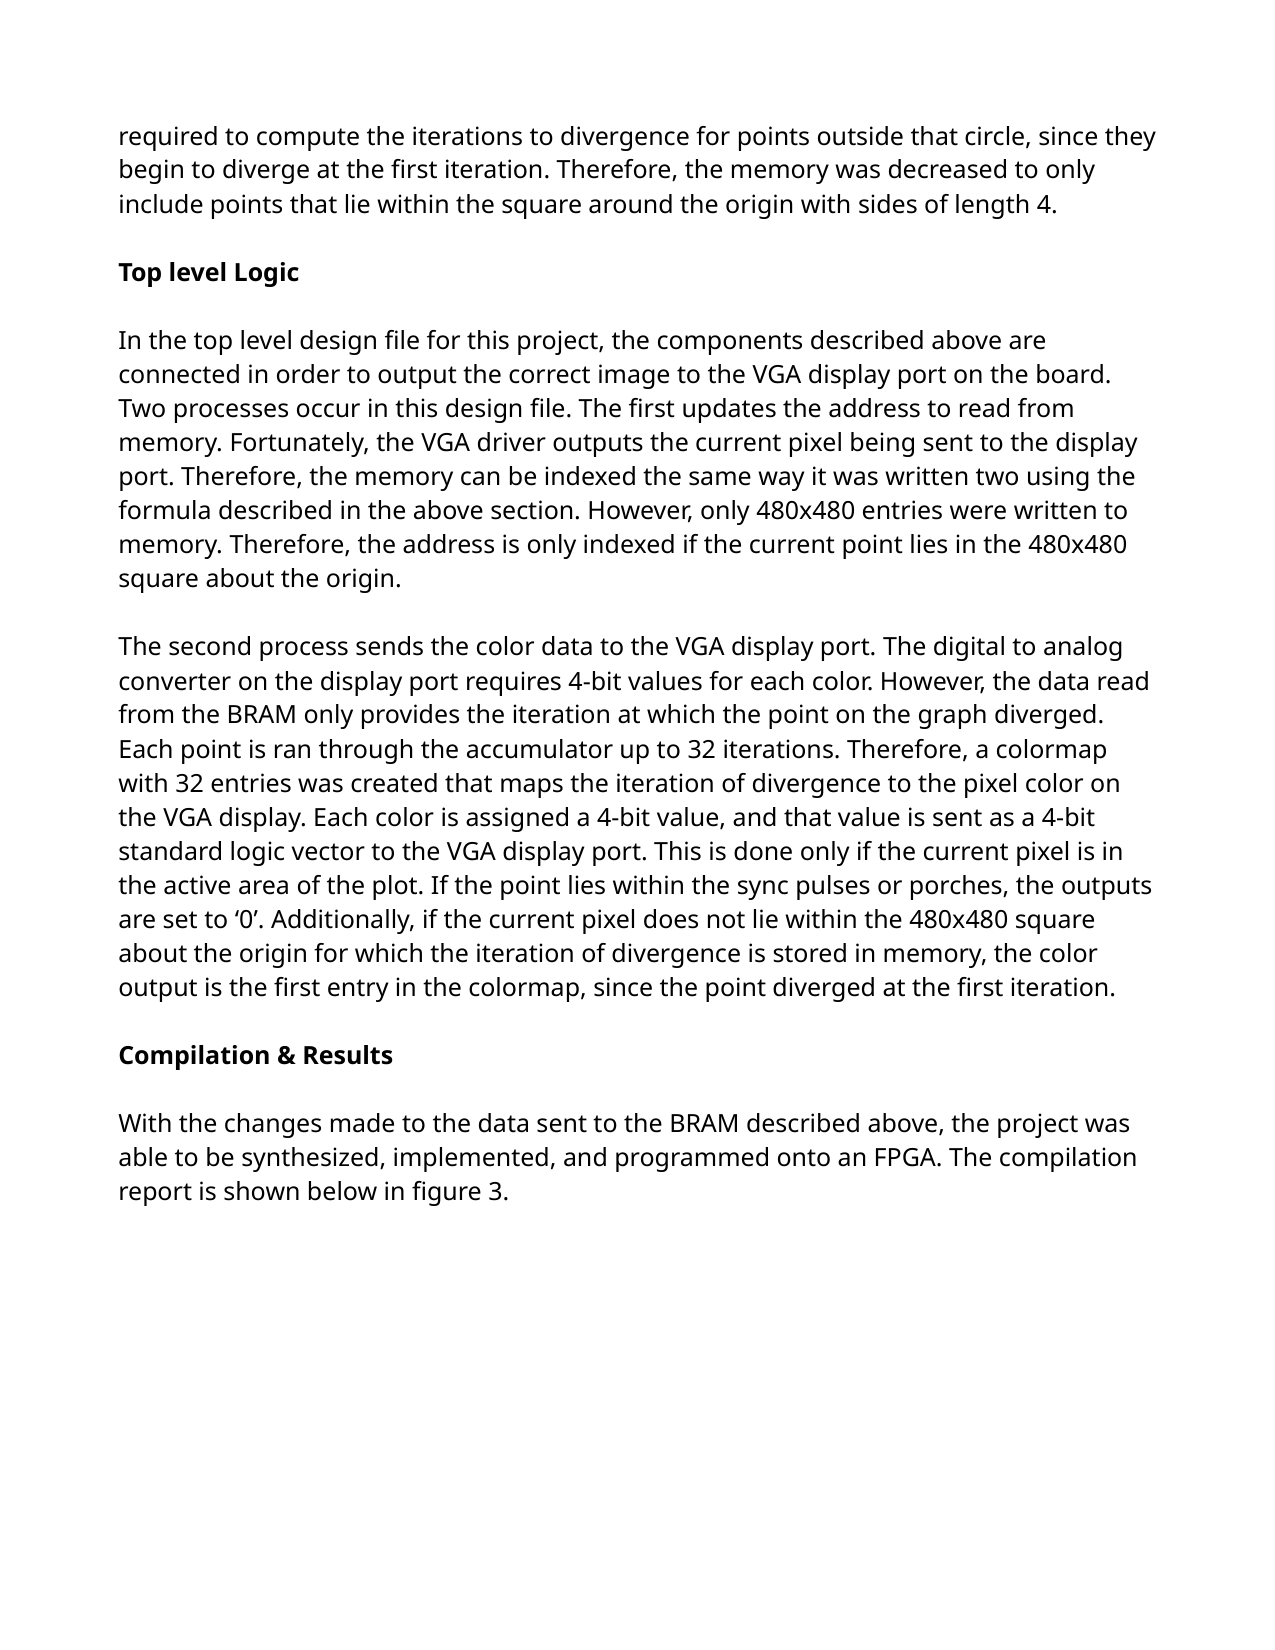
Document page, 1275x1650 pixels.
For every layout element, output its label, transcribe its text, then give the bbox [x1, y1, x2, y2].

text With the changes made to the data sent to the BRAM described above, the project was able to be synthesized, implemented, and programmed onto an FPGA. The compilation report is shown below in figure 3. [118, 1106, 1157, 1208]
text The second process sends the color data to the VGA display port. The digital to analog converter on the display port requires 4-bit values for each color. However, the data read from the BRAM only provides the iteration at which the point on the graph diverged. Each point is ran through the accumulator up to 32 iterations. Therefore, a colormap with 32 entries was created that maps the iteration of divergence to the pixel color on the VGA display. Each color is assigned a 4-bit value, and that value is sent as a 4-bit standard logic vector to the VGA display port. This is done only if the current pixel is in the active area of the plot. If the point lies within the sync pulses or porches, the outputs are set to ‘0’. Additionally, if the current pixel does not lie within the 480x480 square about the origin for which the iteration of divergence is stored in memory, the color output is the first entry in the colormap, since the point diverged at the first iteration. [118, 629, 1157, 1004]
text Compilation & Results [118, 1038, 1157, 1072]
text Top level Logic [118, 254, 1157, 288]
text In the top level design file for this project, the components described above are connected in order to output the correct image to the VGA display port on the board. Two processes occur in this design file. The first updates the address to read from memory. Fortunately, the VGA driver outputs the current pixel being sent to the display port. Therefore, the memory can be indexed the same way it was written two using the formula described in the above section. However, only 480x480 entries were written to memory. Therefore, the address is only indexed if the current point lies in the 480x480 square about the origin. [118, 322, 1157, 595]
text required to compute the iterations to divergence for points outside that circle, since they begin to diverge at the first iteration. Therefore, the memory was decreased to only include points that lie within the square around the origin with sides of length 4. [118, 118, 1157, 220]
